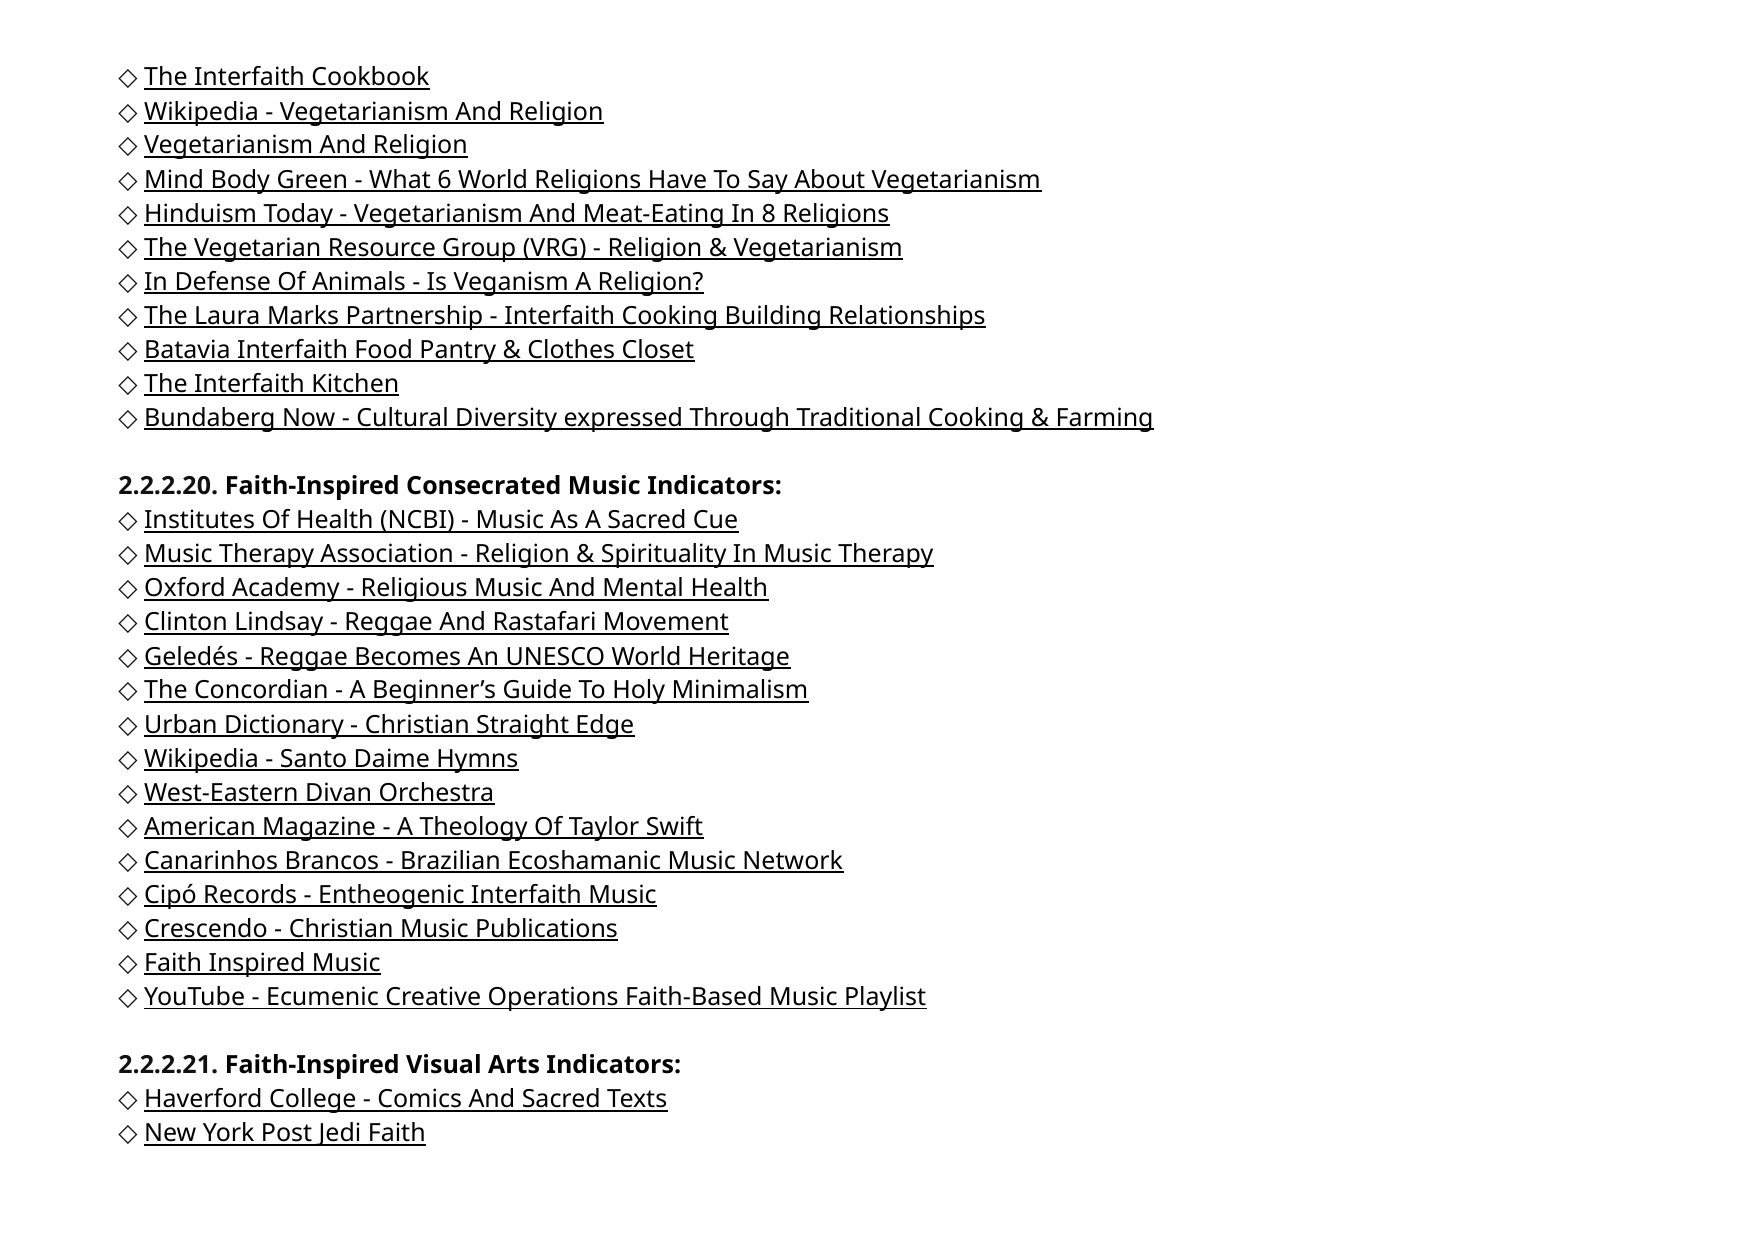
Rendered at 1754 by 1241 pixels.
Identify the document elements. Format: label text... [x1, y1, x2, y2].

text ◇ The Concordian - A Beginner’s Guide To Holy Minimalism [118, 672, 1695, 706]
text ◇ Vegetarianism And Religion [118, 127, 1695, 161]
text ◇ Urban Dictionary - Christian Straight Edge [118, 706, 1695, 740]
text ◇ Geledés - Reggae Becomes An UNESCO World Heritage [118, 638, 1695, 672]
text ◇ Hinduism Today - Vegetarianism And Meat-Eating In 8 Religions [118, 195, 1695, 229]
text ◇ American Magazine - A Theology Of Taylor Swift [118, 808, 1695, 842]
text ◇ New York Post Jedi Faith [118, 1115, 1695, 1149]
text ◇ The Laura Marks Partnership - Interfaith Cooking Building Relationships [118, 297, 1695, 332]
text ◇ Crescendo - Christian Music Publications [118, 911, 1695, 945]
text ◇ Wikipedia - Santo Daime Hymns [118, 740, 1695, 774]
text ◇ The Interfaith Cookbook [118, 59, 1695, 93]
text ◇ Clinton Lindsay - Reggae And Rastafari Movement [118, 604, 1695, 638]
text ◇ Bundaberg Now - Cultural Diversity expressed Through Traditional Cooking & Farming [118, 400, 1695, 434]
text ◇ The Interfaith Kitchen [118, 366, 1695, 400]
text ◇ Batavia Interfaith Food Pantry & Clothes Closet [118, 332, 1695, 366]
text 2.2.2.21. Faith-Inspired Visual Arts Indicators: [118, 1047, 1695, 1081]
text ◇ Wikipedia - Vegetarianism And Religion [118, 93, 1695, 127]
text ◇ West-Eastern Divan Orchestra [118, 774, 1695, 808]
text ◇ Oxford Academy - Religious Music And Mental Health [118, 570, 1695, 604]
text ◇ Music Therapy Association - Religion & Spirituality In Music Therapy [118, 536, 1695, 570]
text ◇ Canarinhos Brancos - Brazilian Ecoshamanic Music Network [118, 842, 1695, 877]
text ◇ Institutes Of Health (NCBI) - Music As A Sacred Cue [118, 502, 1695, 536]
text ◇ Haverford College - Comics And Sacred Texts [118, 1081, 1695, 1115]
text ◇ Mind Body Green - What 6 World Religions Have To Say About Vegetarianism [118, 161, 1695, 195]
text ◇ Cipó Records - Entheogenic Interfaith Music [118, 877, 1695, 911]
text 2.2.2.20. Faith-Inspired Consecrated Music Indicators: [118, 468, 1695, 502]
text ◇ Faith Inspired Music [118, 945, 1695, 979]
text ◇ YouTube - Ecumenic Creative Operations Faith-Based Music Playlist [118, 979, 1695, 1013]
text ◇ In Defense Of Animals - Is Veganism A Religion? [118, 263, 1695, 297]
text ◇ The Vegetarian Resource Group (VRG) - Religion & Vegetarianism [118, 229, 1695, 263]
